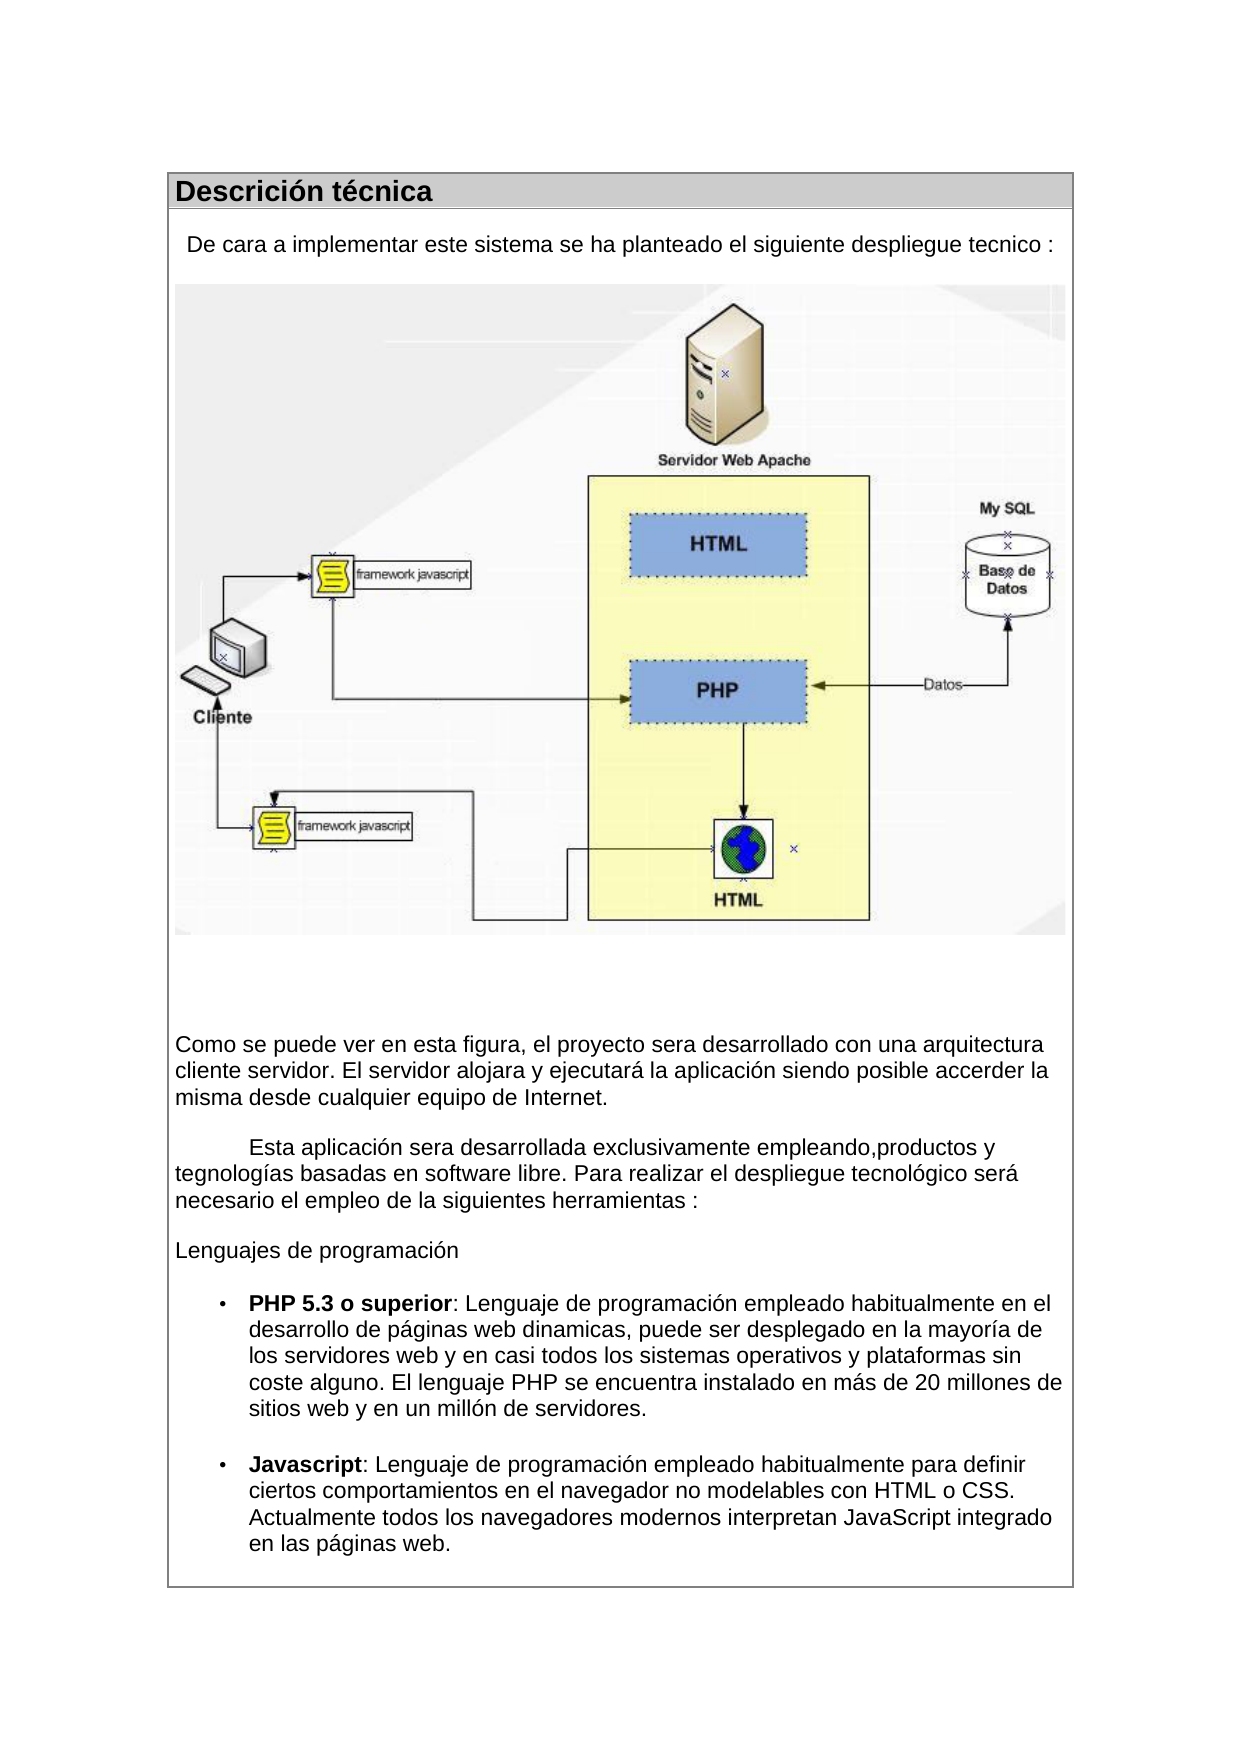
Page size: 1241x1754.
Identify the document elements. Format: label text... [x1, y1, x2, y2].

picture [175, 284, 1066, 935]
table_cell De cara a implementar este sistema se ha planteado el siguiente despliegue tecnico : [169, 209, 1072, 934]
table_cell Como se puede ver en esta figura, el proyecto sera desarrollado con una arquitectura cliente servidor. El servidor alojara y ejecutará la aplicación siendo posible accerder la misma desde cualquier equipo de Internet. Esta aplicación sera desarrollada exclusivamente empleando,productos y tegnologías basadas en software libre. Para realizar el despliegue tecnológico será necesario el empleo de la siguientes herramientas : Lenguajes de programación PHP 5.3 o superior: Lenguaje de programación empleado habitualmente en el desarrollo de páginas web dinamicas, puede ser desplegado en la mayoría de los servidores web y en casi todos los sistemas operativos y plataformas sin coste alguno. El lenguaje PHP se encuentra instalado en más de 20 millones de sitios web y en un millón de servidores. Javascript: Lenguaje de programación empleado habitualmente para definir ciertos comportamientos en el navegador no modelables con HTML o CSS. Actualmente todos los navegadores modernos interpretan JavaScript integrado en las páginas web. [169, 935, 1072, 1586]
table_header Descrición técnica [169, 174, 1072, 207]
